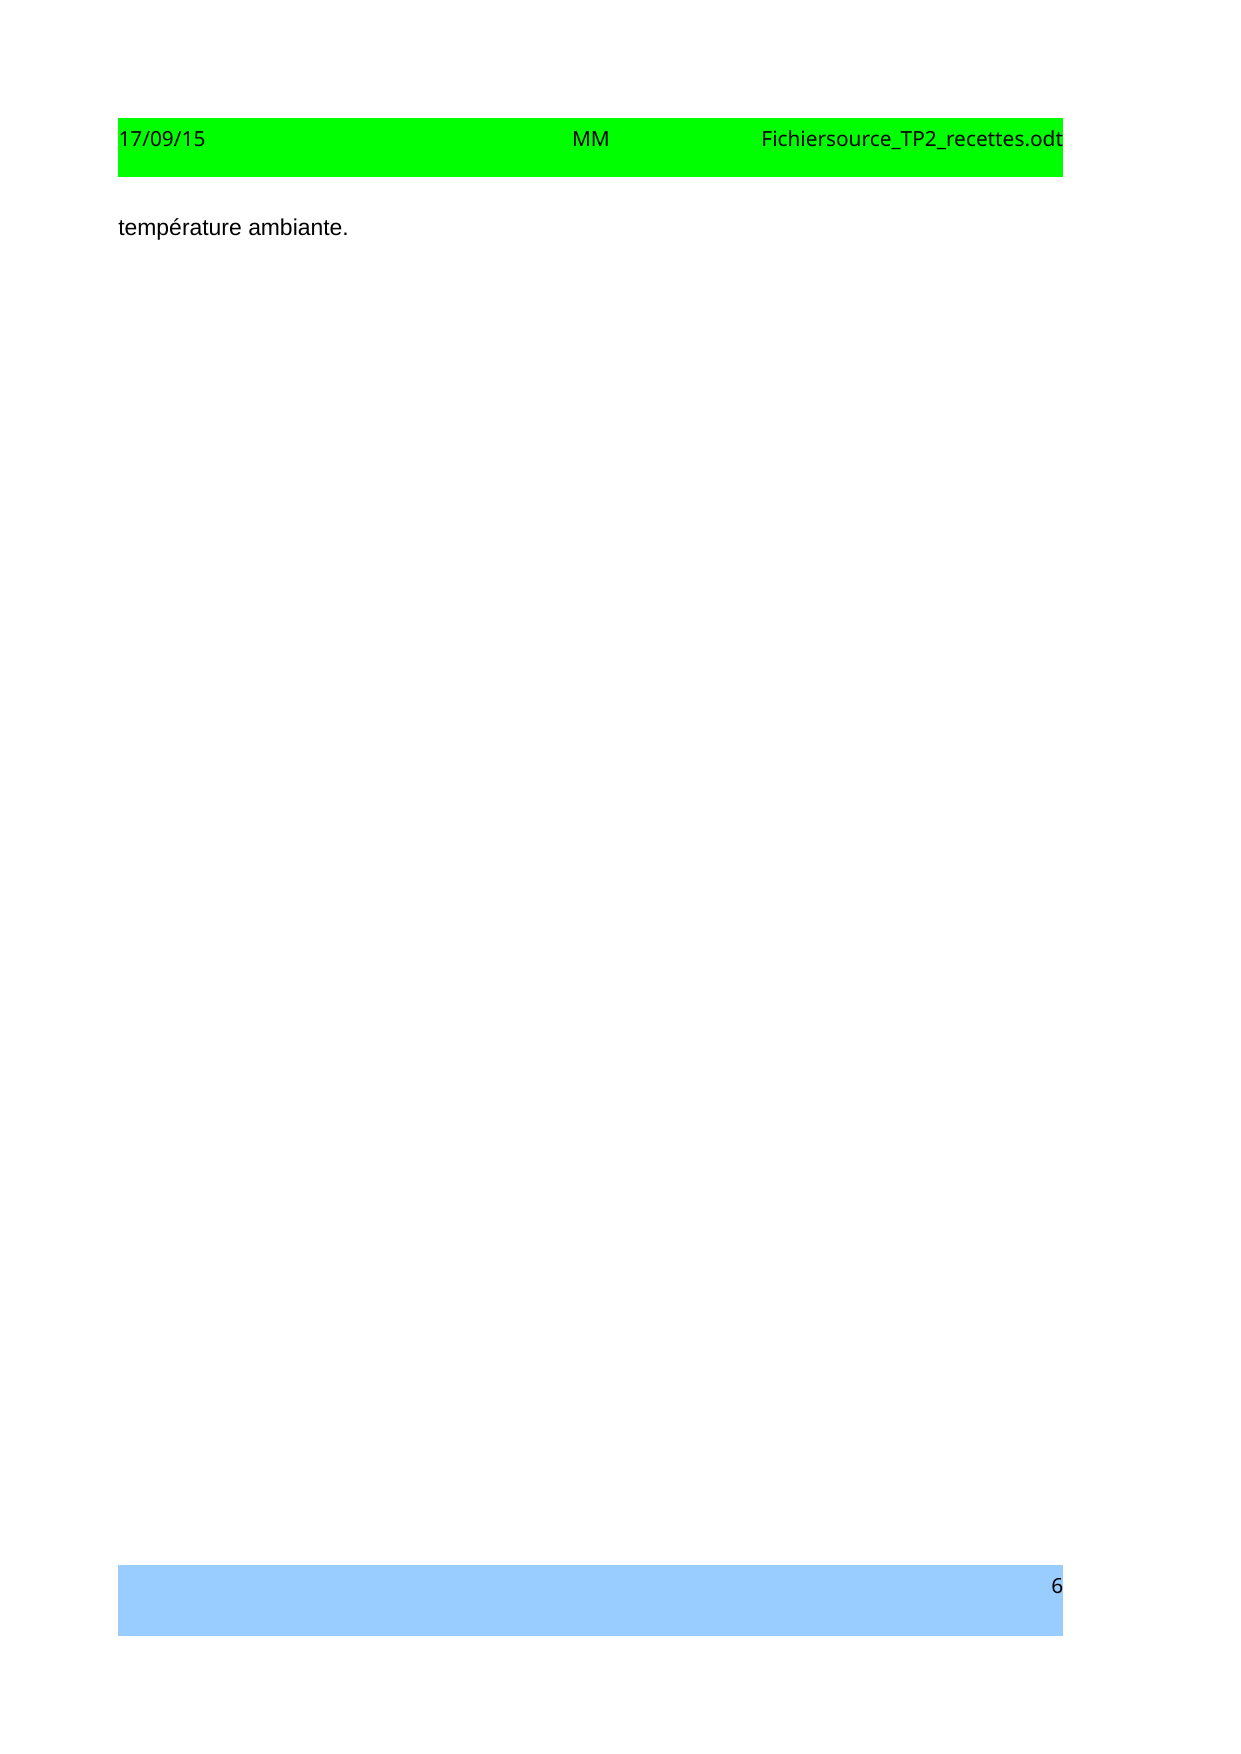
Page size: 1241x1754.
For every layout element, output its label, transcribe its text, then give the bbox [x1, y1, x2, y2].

text température ambiante. [118, 207, 1063, 242]
